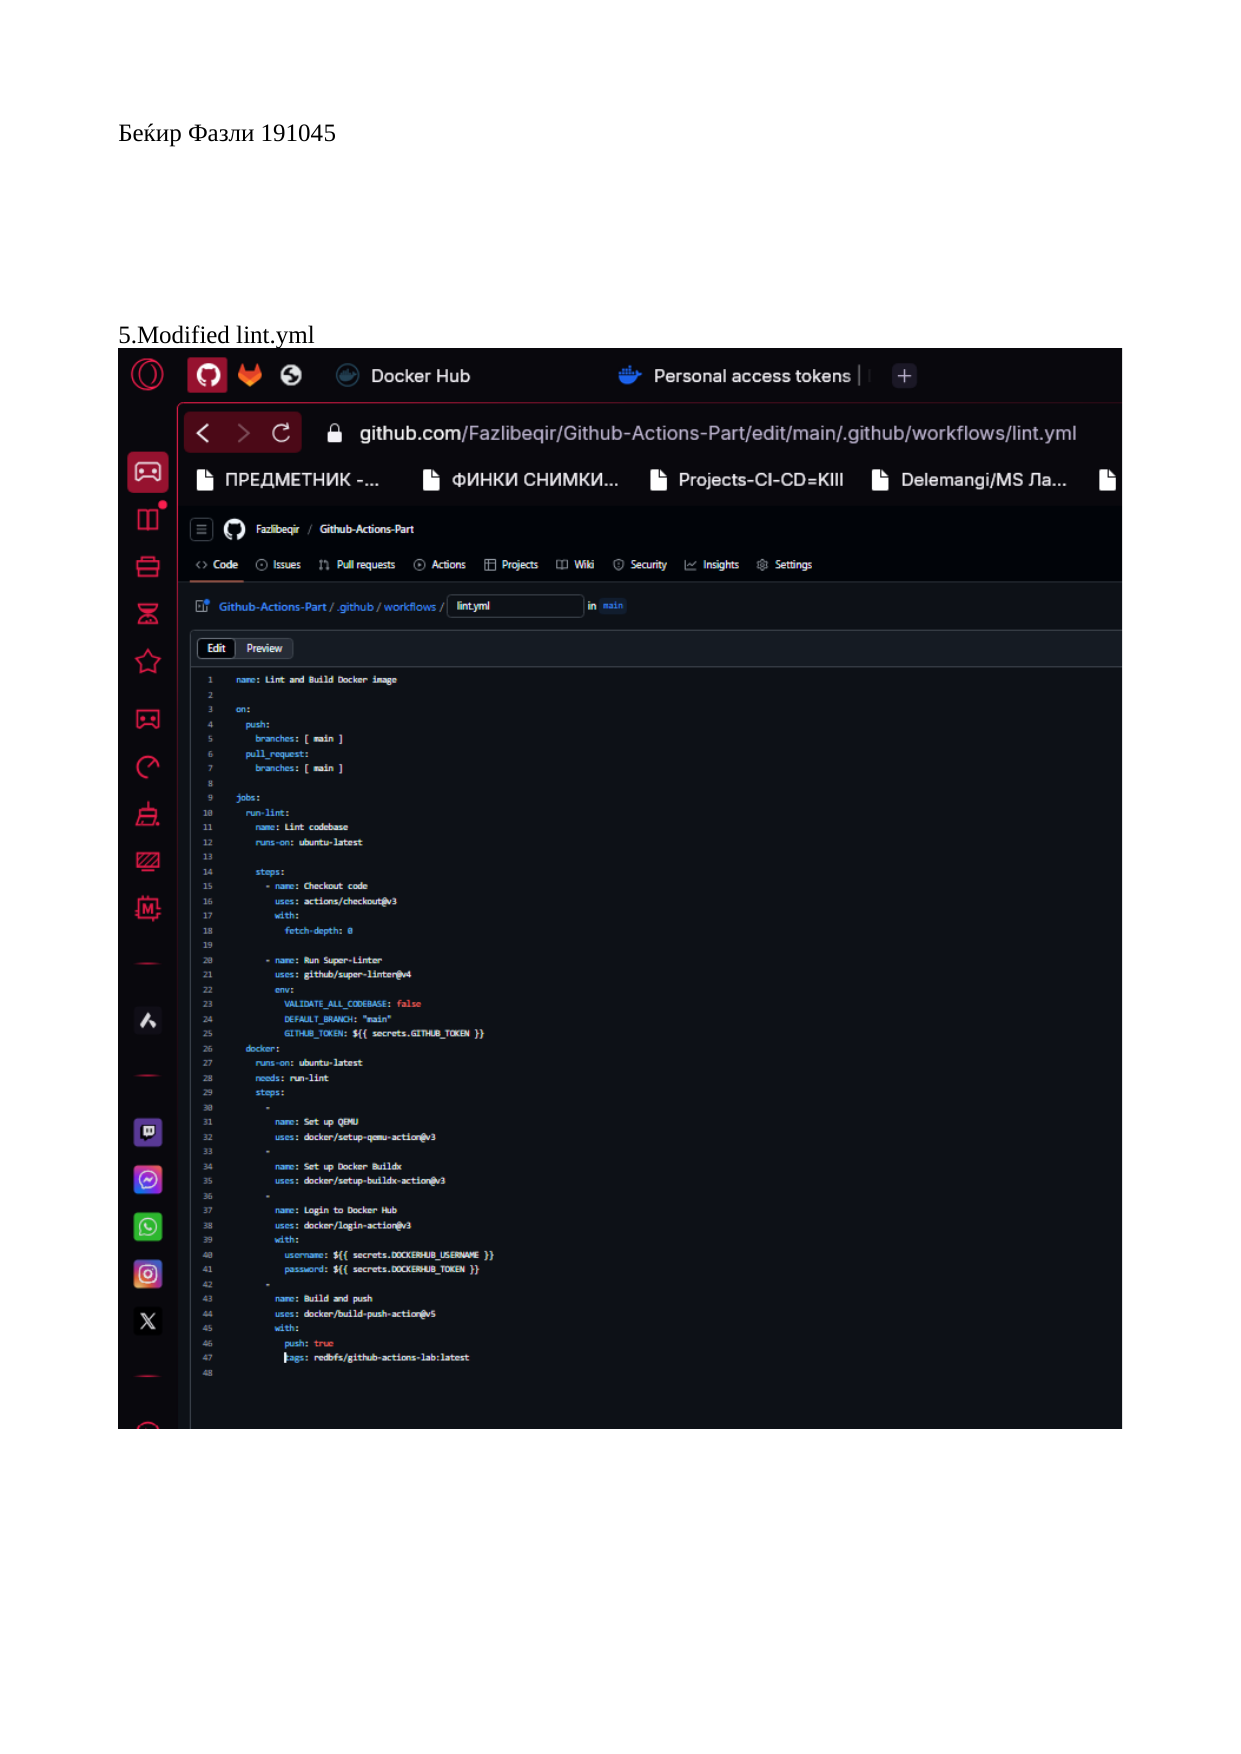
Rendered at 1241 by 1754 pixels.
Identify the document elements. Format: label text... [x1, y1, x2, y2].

text 5.Modified lint.yml [118, 320, 1122, 348]
picture [118, 348, 1123, 1429]
